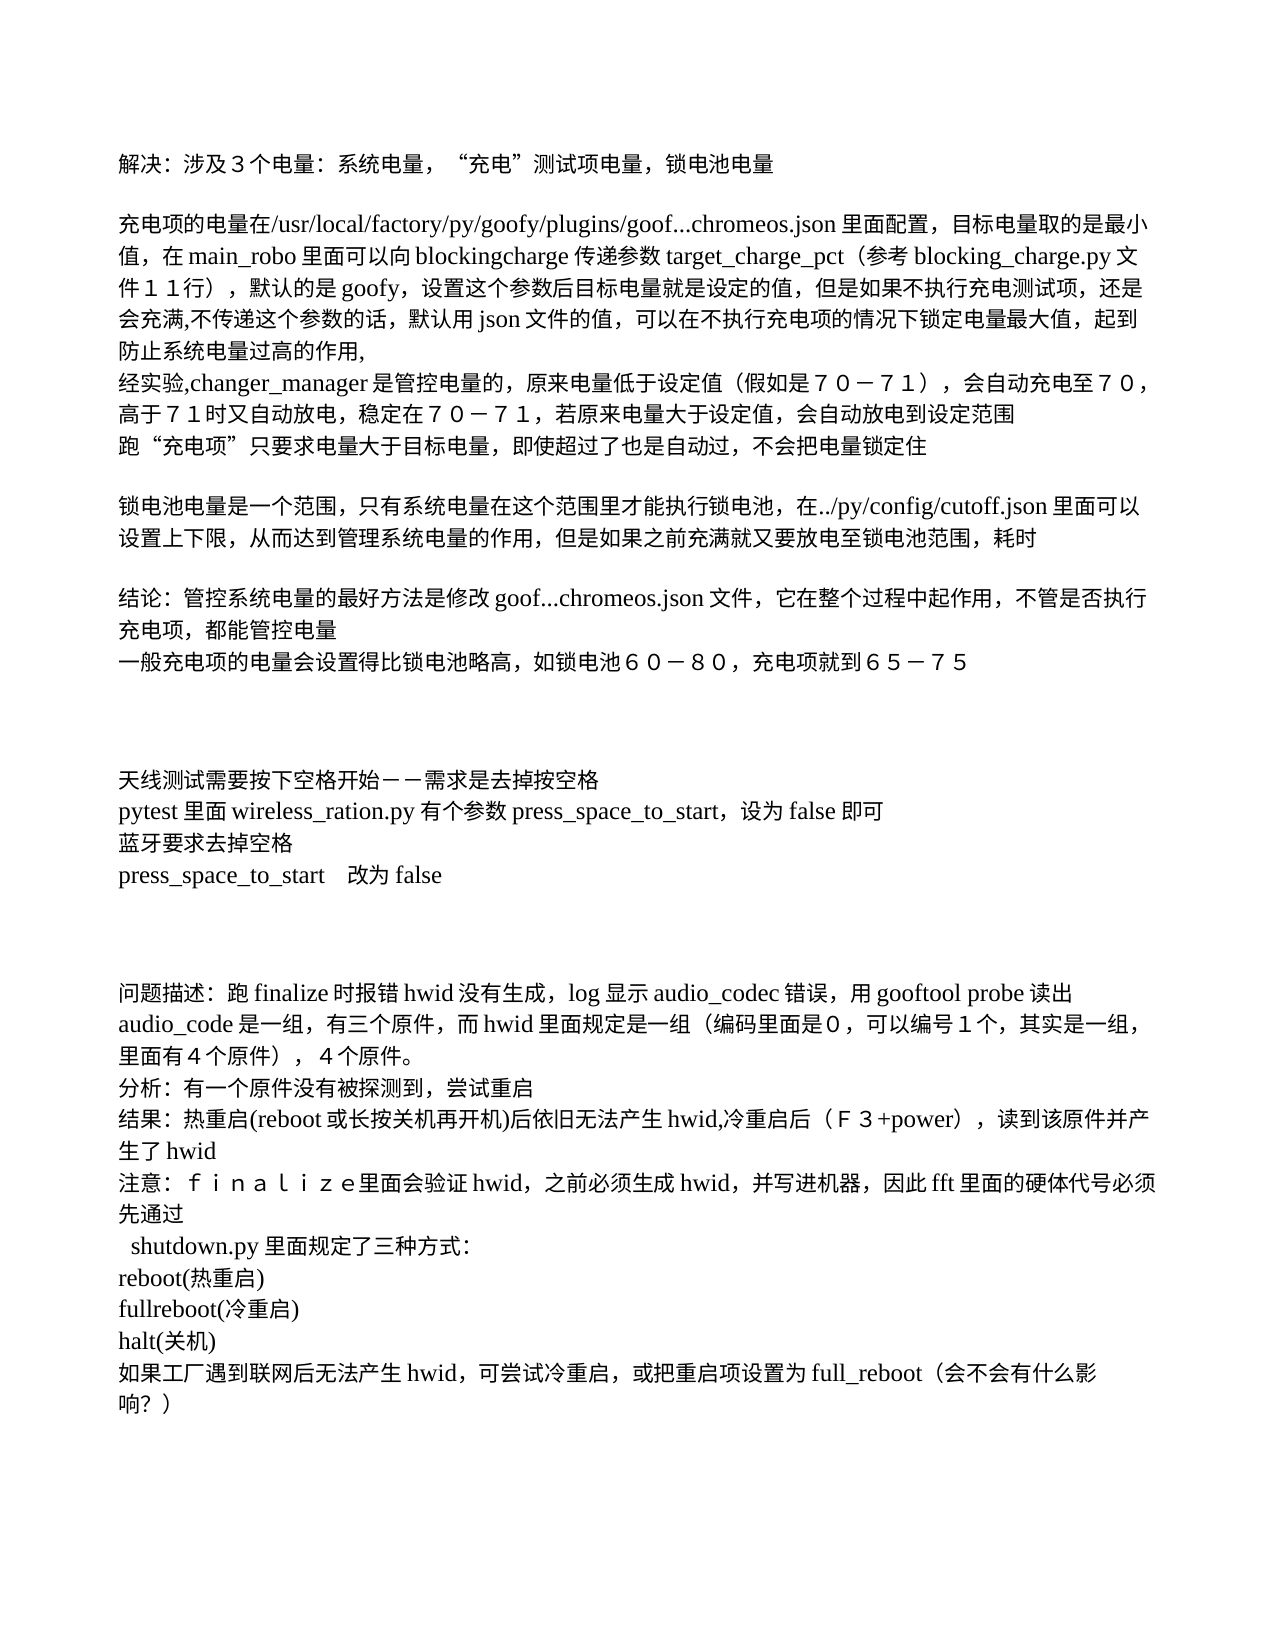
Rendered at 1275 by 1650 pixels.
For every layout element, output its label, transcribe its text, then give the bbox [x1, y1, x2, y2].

text 跑“充电项”只要求电量大于目标电量，即使超过了也是自动过，不会把电量锁定住 [118, 429, 1157, 461]
text 结论：管控系统电量的最好方法是修改goof...chromeos.json文件，它在整个过程中起作用，不管是否执行充电项，都能管控电量 [118, 581, 1157, 645]
text 问题描述：跑finalize时报错hwid没有生成，log显示audio_codec错误，用gooftool probe读出audio_code是一组，有三个原件，而hwid里面规定是一组（编码里面是０，可以编号１个，其实是一组，里面有４个原件），４个原件。 [118, 976, 1157, 1071]
text halt(关机) [118, 1324, 1157, 1356]
text press_space_to_start 改为false [118, 858, 1157, 889]
text shutdown.py里面规定了三种方式： [118, 1229, 1157, 1261]
text 一般充电项的电量会设置得比锁电池略高，如锁电池６０－８０，充电项就到６５－７５ [118, 645, 1157, 676]
text pytest里面wireless_ration.py有个参数press_space_to_start，设为false即可 [118, 794, 1157, 826]
text 如果工厂遇到联网后无法产生hwid，可尝试冷重启，或把重启项设置为full_reboot（会不会有什么影响？） [118, 1356, 1157, 1419]
text 充电项的电量在/usr/local/factory/py/goofy/plugins/goof...chromeos.json里面配置，目标电量取的是最小值，在main_robo里面可以向blockingcharge传递参数target_charge_pct（参考blocking_charge.py文件１１行），默认的是goofy，设置这个参数后目标电量就是设定的值，但是如果不执行充电测试项，还是会充满,不传递这个参数的话，默认用json文件的值，可以在不执行充电项的情况下锁定电量最大值，起到防止系统电量过高的作用, [118, 207, 1157, 366]
text 分析：有一个原件没有被探测到，尝试重启 [118, 1071, 1157, 1102]
text 解决：涉及３个电量：系统电量，“充电”测试项电量，锁电池电量 [118, 147, 1157, 178]
text 蓝牙要求去掉空格 [118, 826, 1157, 858]
text fullreboot(冷重启) [118, 1292, 1157, 1324]
text 经实验,changer_manager是管控电量的，原来电量低于设定值（假如是７０－７１），会自动充电至７０，高于７１时又自动放电，稳定在７０－７１，若原来电量大于设定值，会自动放电到设定范围 [118, 366, 1157, 429]
text reboot(热重启) [118, 1261, 1157, 1292]
text 锁电池电量是一个范围，只有系统电量在这个范围里才能执行锁电池，在../py/config/cutoff.json里面可以设置上下限，从而达到管理系统电量的作用，但是如果之前充满就又要放电至锁电池范围，耗时 [118, 489, 1157, 553]
text 天线测试需要按下空格开始－－需求是去掉按空格 [118, 763, 1157, 794]
text 注意：ｆｉｎａｌｉｚｅ里面会验证hwid，之前必须生成hwid，并写进机器，因此fft里面的硬体代号必须先通过 [118, 1166, 1157, 1229]
text 结果：热重启(reboot或长按关机再开机)后依旧无法产生hwid,冷重启后（Ｆ３+power），读到该原件并产生了hwid [118, 1102, 1157, 1166]
